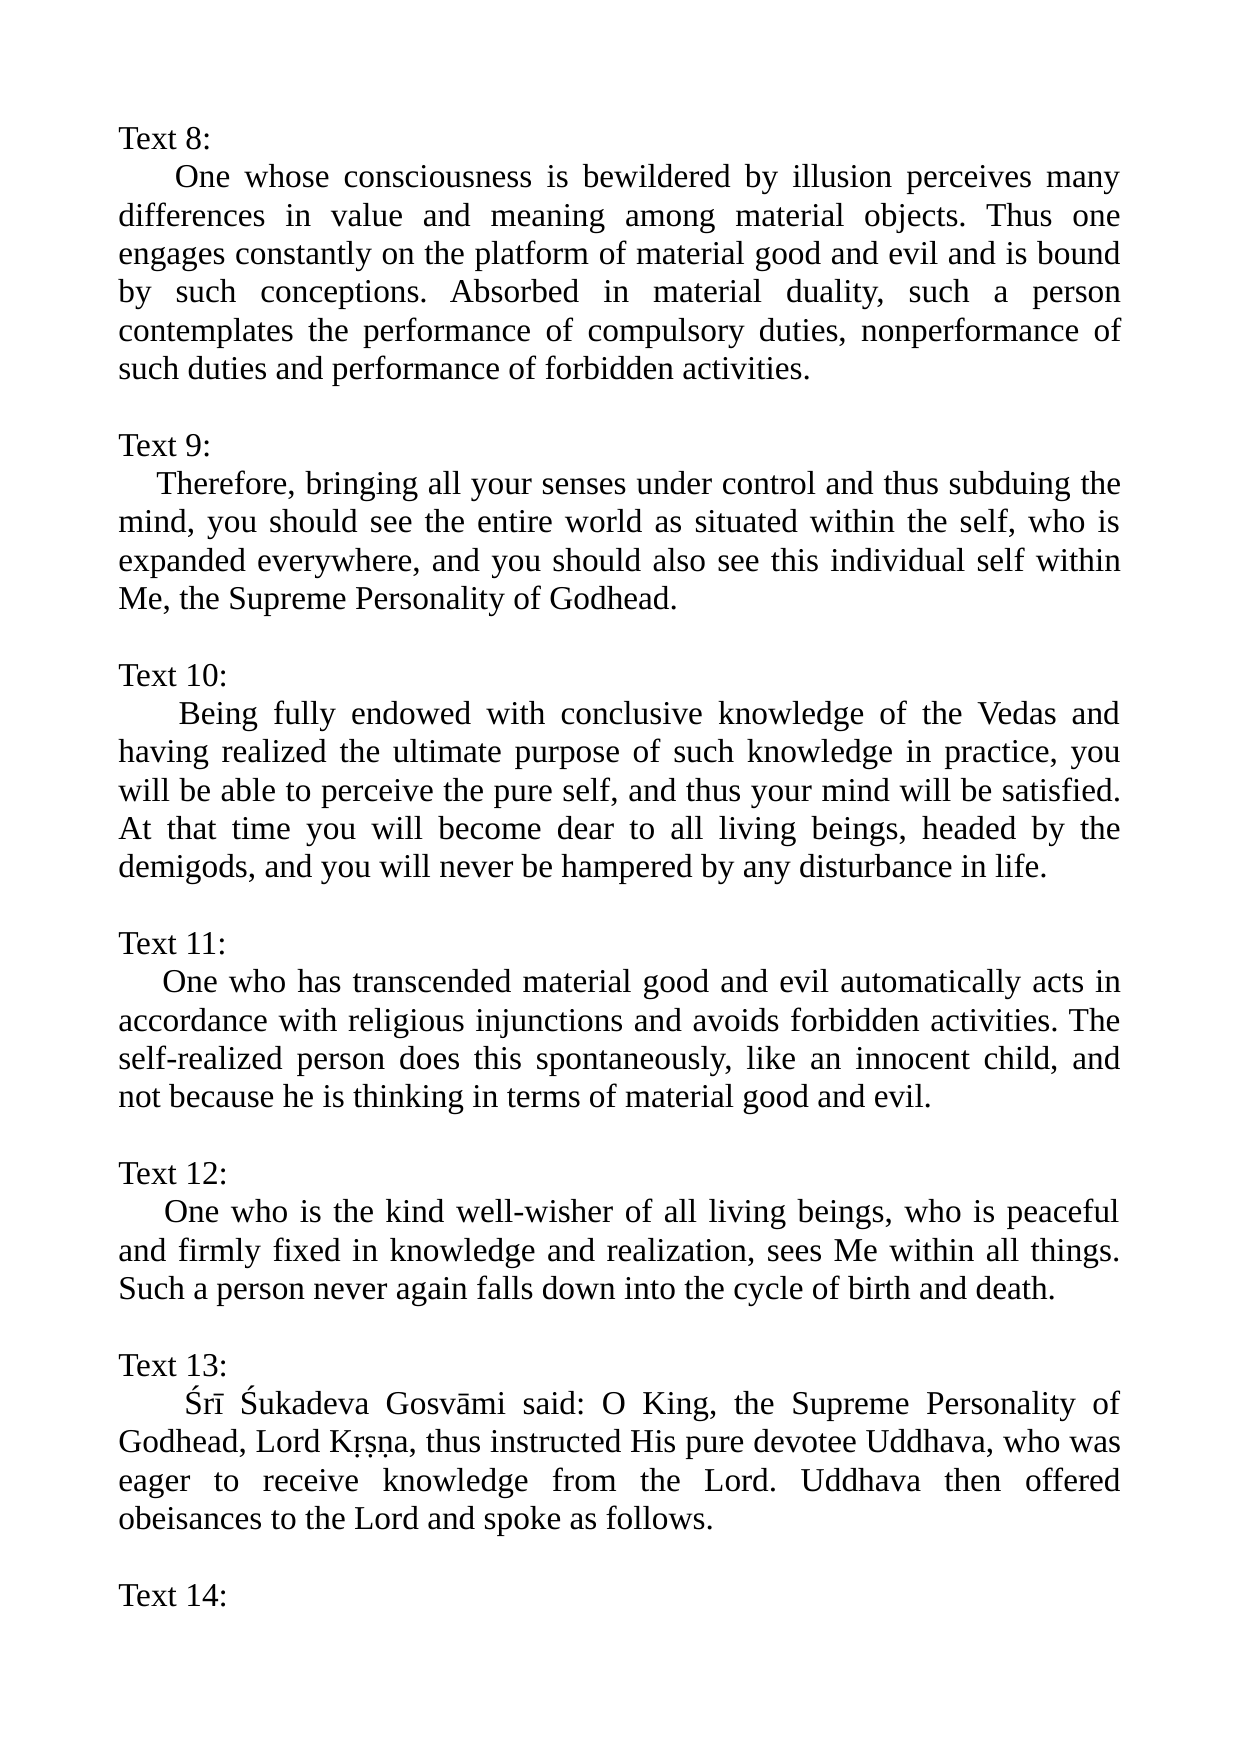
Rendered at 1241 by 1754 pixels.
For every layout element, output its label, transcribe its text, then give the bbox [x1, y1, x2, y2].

text One whose consciousness is bewildered by illusion perceives many differences in value and meaning among material objects. Thus one engages constantly on the platform of material good and evil and is bound by such conceptions. Absorbed in material duality, such a person contemplates the performance of compulsory duties, nonperformance of such duties and performance of forbidden activities. [118, 156, 1122, 386]
text Text 8: [118, 118, 1122, 156]
text Therefore, bringing all your senses under control and thus subduing the mind, you should see the entire world as situated within the self, who is expanded everywhere, and you should also see this individual self within Me, the Supreme Personality of Godhead. [118, 463, 1122, 616]
text Text 14: [118, 1575, 1122, 1613]
text One who is the kind well-wisher of all living beings, who is peaceful and firmly fixed in knowledge and realization, sees Me within all things. Such a person never again falls down into the cycle of birth and death. [118, 1191, 1122, 1306]
text Text 12: [118, 1153, 1122, 1191]
text One who has transcended material good and evil automatically acts in accordance with religious injunctions and avoids forbidden activities. The self-realized person does this spontaneously, like an innocent child, and not because he is thinking in terms of material good and evil. [118, 961, 1122, 1115]
text Text 13: [118, 1345, 1122, 1383]
text Text 9: [118, 425, 1122, 463]
text Text 11: [118, 923, 1122, 961]
text Text 10: [118, 655, 1122, 693]
text Being fully endowed with conclusive knowledge of the Vedas and having realized the ultimate purpose of such knowledge in practice, you will be able to perceive the pure self, and thus your mind will be satisfied. At that time you will become dear to all living beings, headed by the demigods, and you will never be hampered by any disturbance in life. [118, 693, 1122, 885]
text Śrī Śukadeva Gosvāmi said: O King, the Supreme Personality of Godhead, Lord Kṛṣṇa, thus instructed His pure devotee Uddhava, who was eager to receive knowledge from the Lord. Uddhava then offered obeisances to the Lord and spoke as follows. [118, 1383, 1122, 1536]
